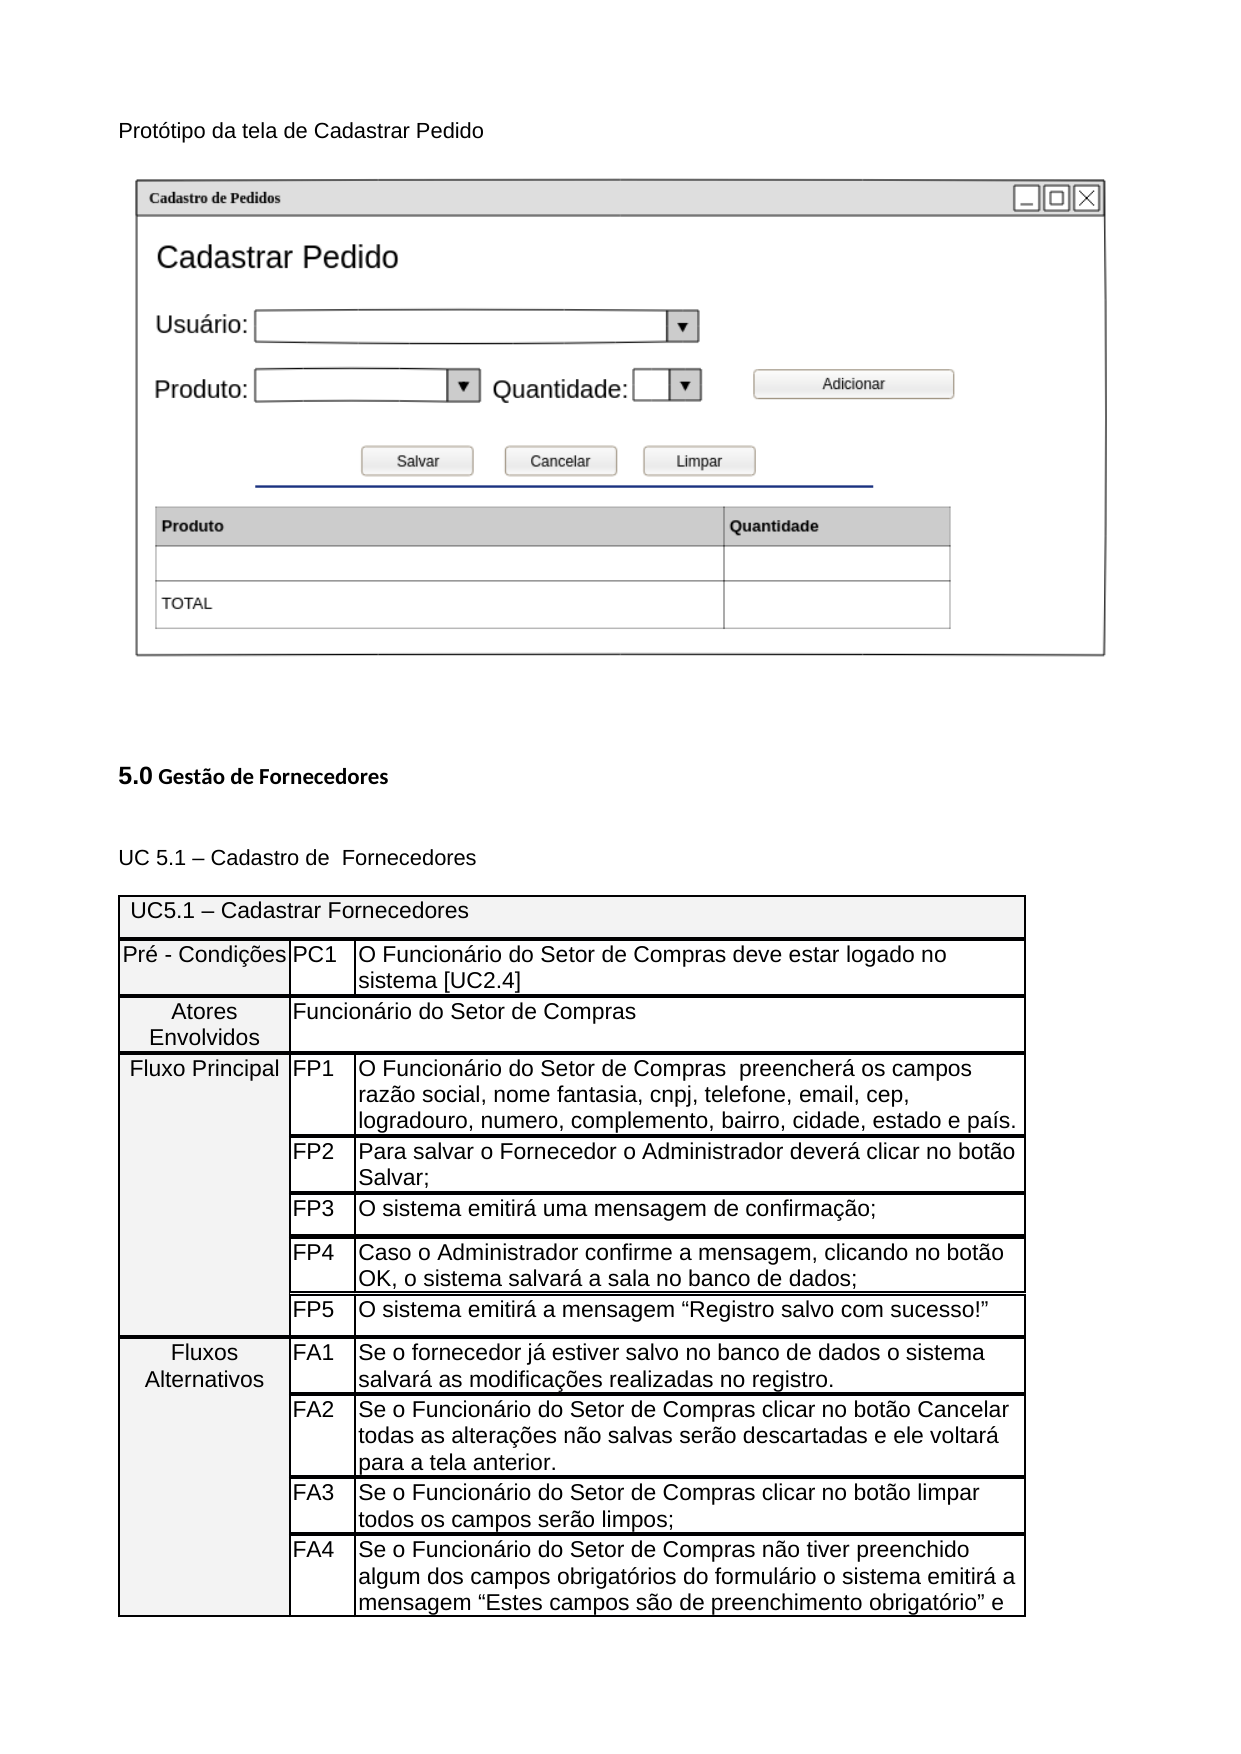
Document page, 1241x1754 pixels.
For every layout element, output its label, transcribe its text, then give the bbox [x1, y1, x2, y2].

table_cell FP5 [291, 1296, 354, 1335]
table_cell Se o fornecedor já estiver salvo no banco de dados o sistema salvará as modificações realizadas no registro. [356, 1339, 1024, 1392]
table_cell O sistema emitirá a mensagem “Registro salvo com sucesso!” [356, 1296, 1024, 1335]
table_cell Se o Funcionário do Setor de Compras não tiver preenchido algum dos campos obrigatórios do formulário o sistema emitirá a mensagem “Estes campos são de preenchimento obrigatório” e [356, 1536, 1024, 1615]
table_cell FP2 [291, 1138, 354, 1191]
text 5.0 Gestão de Fornecedores [118, 761, 1122, 790]
table_cell Funcionário do Setor de Compras [291, 998, 1024, 1051]
table_cell O sistema emitirá uma mensagem de confirmação; [356, 1195, 1024, 1234]
table_cell Atores Envolvidos [120, 998, 289, 1051]
table_cell O Funcionário do Setor de Compras preencherá os campos razão social, nome fantasia, cnpj, telefone, email, cep, logradouro, numero, complemento, bairro, cidade, estado e país. [356, 1055, 1024, 1134]
table_cell FA4 [291, 1536, 354, 1615]
text Protótipo da tela de Cadastrar Pedido [118, 118, 1122, 143]
table_cell Pré - Condições [120, 941, 289, 994]
table_cell FP3 [291, 1195, 354, 1234]
table_cell FP1 [291, 1055, 354, 1134]
table_cell Para salvar o Fornecedor o Administrador deverá clicar no botão Salvar; [356, 1138, 1024, 1191]
table_cell O Funcionário do Setor de Compras deve estar logado no sistema [UC2.4] [356, 941, 1024, 994]
table_cell PC1 [291, 941, 354, 994]
table_cell FA1 [291, 1339, 354, 1392]
table_cell FA3 [291, 1479, 354, 1532]
picture [118, 162, 1123, 674]
table_cell FA2 [291, 1396, 354, 1475]
table_cell Caso o Administrador confirme a mensagem, clicando no botão OK, o sistema salvará a sala no banco de dados; [356, 1239, 1024, 1291]
table_cell Se o Funcionário do Setor de Compras clicar no botão limpar todos os campos serão limpos; [356, 1479, 1024, 1532]
table_cell Se o Funcionário do Setor de Compras clicar no botão Cancelar todas as alterações não salvas serão descartadas e ele voltará para a tela anterior. [356, 1396, 1024, 1475]
table_cell Fluxo Principal [120, 1055, 289, 1335]
table_header UC5.1 – Cadastrar Fornecedores [120, 897, 1024, 937]
table_cell FP4 [291, 1239, 354, 1291]
text UC 5.1 – Cadastro de Fornecedores [118, 845, 1122, 870]
table_cell Fluxos Alternativos [120, 1339, 289, 1615]
